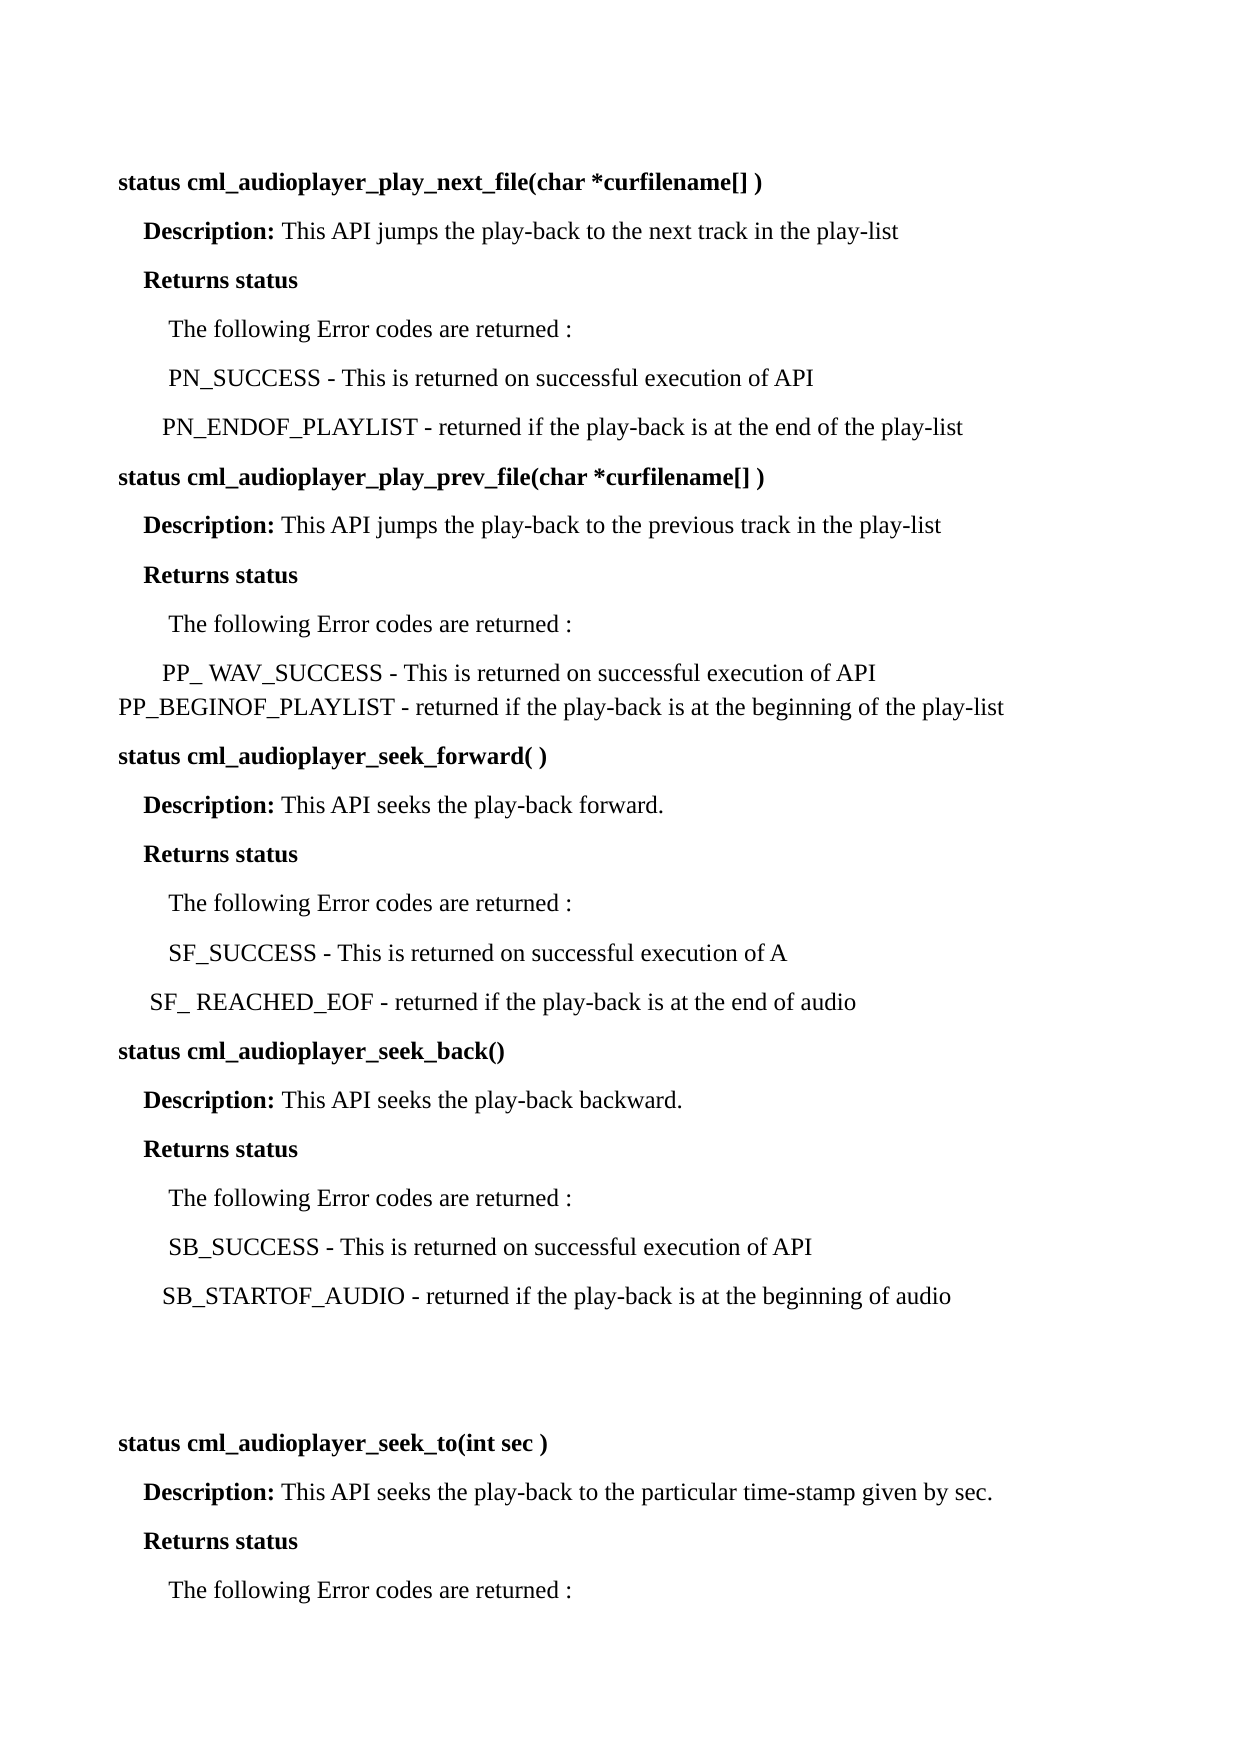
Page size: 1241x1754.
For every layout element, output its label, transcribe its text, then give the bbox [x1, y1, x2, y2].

text PN_SUCCESS - This is returned on successful execution of API [118, 363, 1122, 392]
text PP_ WAV_SUCCESS - This is returned on successful execution of API PP_BEGINOF_PLAYLIST - returned if the play-back is at the beginning of the play-list [118, 658, 1122, 721]
text Description: This API seeks the play-back forward. [118, 790, 1122, 819]
text Returns status [118, 265, 1122, 294]
text Returns status [118, 839, 1122, 868]
text Returns status [118, 560, 1122, 588]
text SB_SUCCESS - This is returned on successful execution of API [118, 1232, 1122, 1261]
text The following Error codes are returned : [118, 314, 1122, 343]
text status cml_audioplayer_seek_to(int sec ) [118, 1428, 1122, 1457]
text Description: This API jumps the play-back to the next track in the play-list [118, 216, 1122, 245]
text Description: This API seeks the play-back to the particular time-stamp given by sec. [118, 1477, 1122, 1506]
text SF_SUCCESS - This is returned on successful execution of A [118, 938, 1122, 966]
text Returns status [118, 1134, 1122, 1163]
text SF_ REACHED_EOF - returned if the play-back is at the end of audio [118, 987, 1122, 1015]
text The following Error codes are returned : [118, 609, 1122, 637]
text The following Error codes are returned : [118, 1183, 1122, 1212]
text status cml_audioplayer_seek_back() [118, 1036, 1122, 1064]
text Description: This API jumps the play-back to the previous track in the play-list [118, 511, 1122, 539]
text Returns status [118, 1526, 1122, 1555]
text status cml_audioplayer_play_next_file(char *curfilename[] ) [118, 167, 1122, 196]
text The following Error codes are returned : [118, 888, 1122, 917]
text SB_STARTOF_AUDIO - returned if the play-back is at the beginning of audio [118, 1281, 1122, 1310]
text status cml_audioplayer_seek_forward( ) [118, 741, 1122, 770]
text The following Error codes are returned : [118, 1575, 1122, 1604]
text Description: This API seeks the play-back backward. [118, 1085, 1122, 1113]
text PN_ENDOF_PLAYLIST - returned if the play-back is at the end of the play-list [118, 412, 1122, 441]
text status cml_audioplayer_play_prev_file(char *curfilename[] ) [118, 462, 1122, 490]
